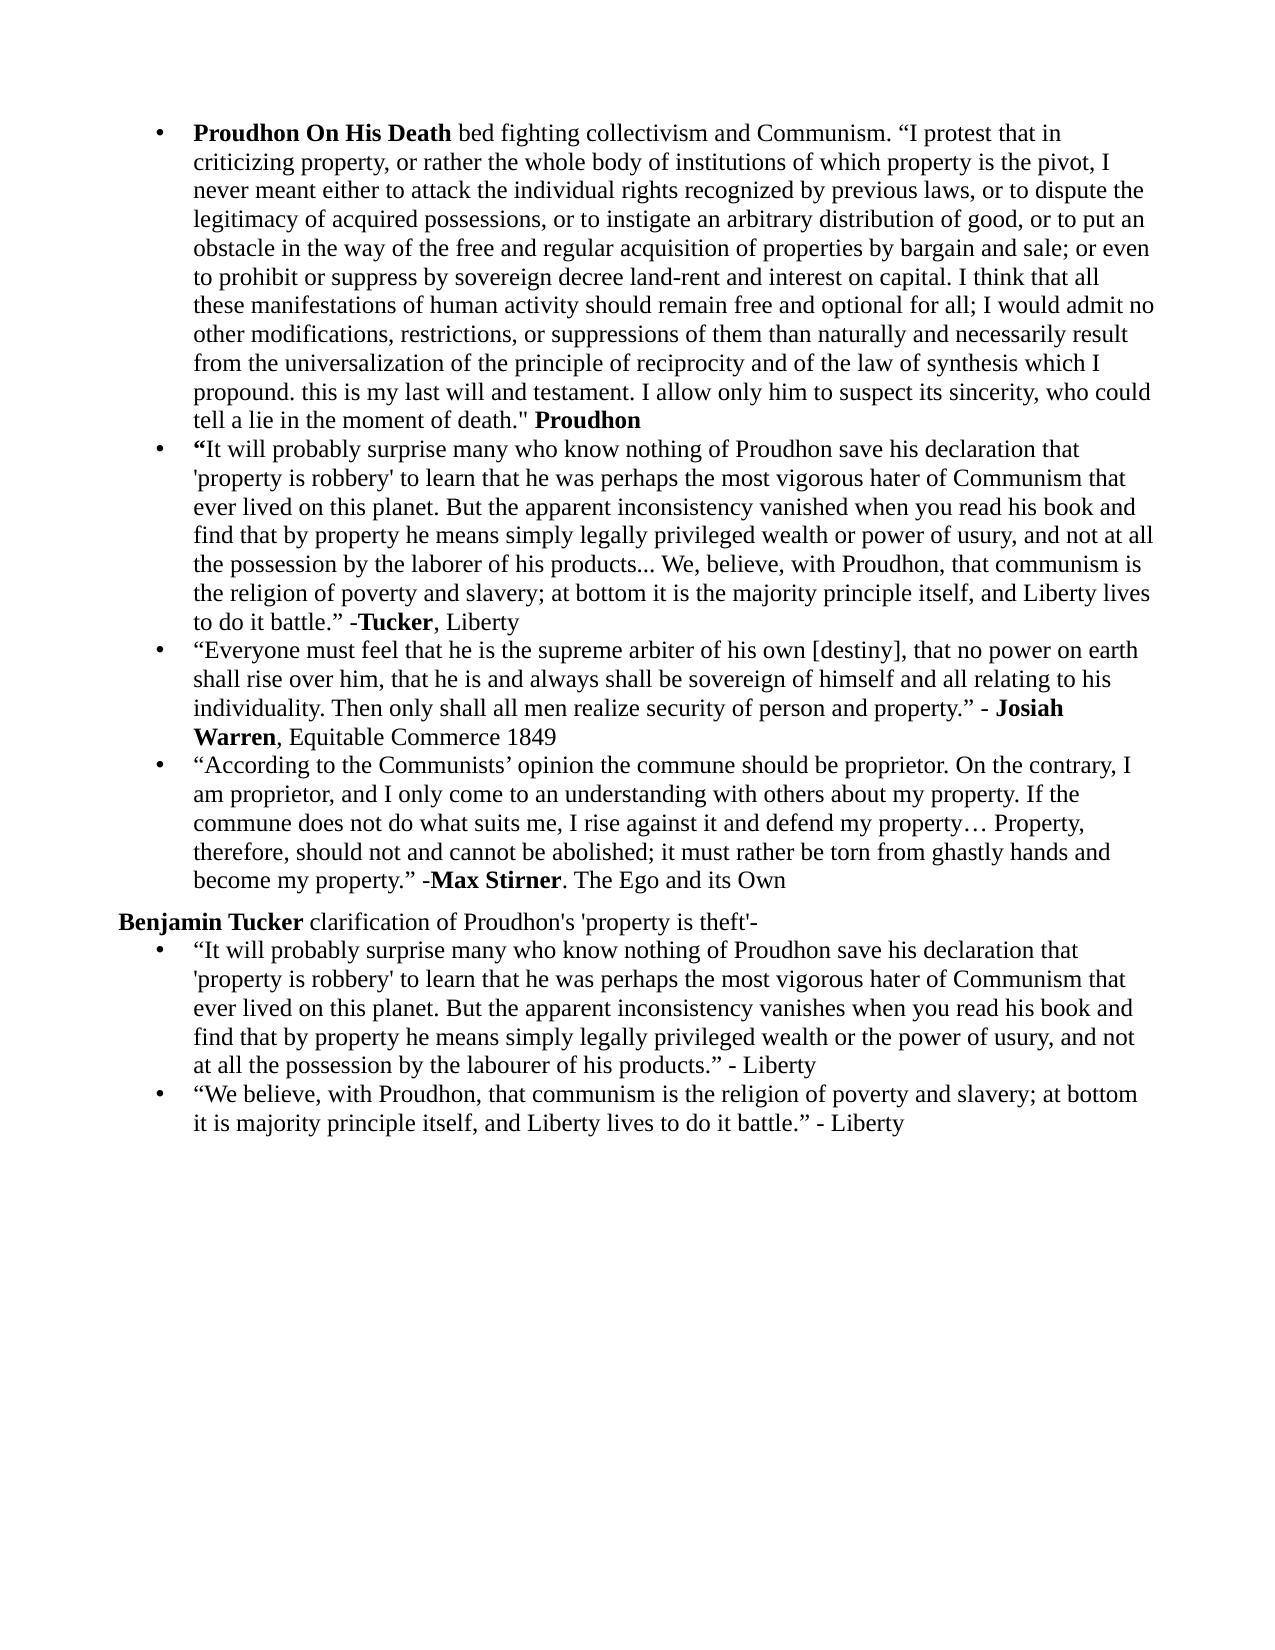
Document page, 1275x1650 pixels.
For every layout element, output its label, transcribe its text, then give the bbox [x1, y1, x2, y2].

list “It will probably surprise many who know nothing of Proudhon save his declaration that 'property is robbery' to learn that he was perhaps the most vigorous hater of Communism that ever lived on this planet. But the apparent inconsistency vanishes when you read his book and find that by property he means simply legally privileged wealth or the power of usury, and not at all the possession by the labourer of his products.” - Liberty [156, 936, 1157, 1079]
list “It will probably surprise many who know nothing of Proudhon save his declaration that 'property is robbery' to learn that he was perhaps the most vigorous hater of Communism that ever lived on this planet. But the apparent inconsistency vanished when you read his book and find that by property he means simply legally privileged wealth or power of usury, and not at all the possession by the laborer of his products... We, believe, with Proudhon, that communism is the religion of poverty and slavery; at bottom it is the majority principle itself, and Liberty lives to do it battle.” -Tucker, Liberty [156, 434, 1157, 636]
list “According to the Communists’ opinion the commune should be proprietor. On the contrary, I am proprietor, and I only come to an understanding with others about my property. If the commune does not do what suits me, I rise against it and defend my property… Property, therefore, should not and cannot be abolished; it must rather be torn from ghastly hands and become my property.” -Max Stirner. The Ego and its Own [156, 751, 1157, 894]
list “Everyone must feel that he is the supreme arbiter of his own [destiny], that no power on earth shall rise over him, that he is and always shall be sovereign of himself and all relating to his individuality. Then only shall all men realize security of person and property.” - Josiah Warren, Equitable Commerce 1849 [156, 636, 1157, 751]
list “We believe, with Proudhon, that communism is the religion of poverty and slavery; at bottom it is majority principle itself, and Liberty lives to do it battle.” - Liberty [156, 1079, 1157, 1137]
list Proudhon On His Death bed fighting collectivism and Communism. “I protest that in criticizing property, or rather the whole body of institutions of which property is the pivot, I never meant either to attack the individual rights recognized by previous laws, or to dispute the legitimacy of acquired possessions, or to instigate an arbitrary distribution of good, or to put an obstacle in the way of the free and regular acquisition of properties by bargain and sale; or even to prohibit or suppress by sovereign decree land-rent and interest on capital. I think that all these manifestations of human activity should remain free and optional for all; I would admit no other modifications, restrictions, or suppressions of them than naturally and necessarily result from the universalization of the principle of reciprocity and of the law of synthesis which I propound. this is my last will and testament. I allow only him to suspect its sincerity, who could tell a lie in the moment of death." Proudhon [156, 118, 1157, 434]
text Benjamin Tucker clarification of Proudhon's 'property is theft'- [118, 907, 1157, 936]
